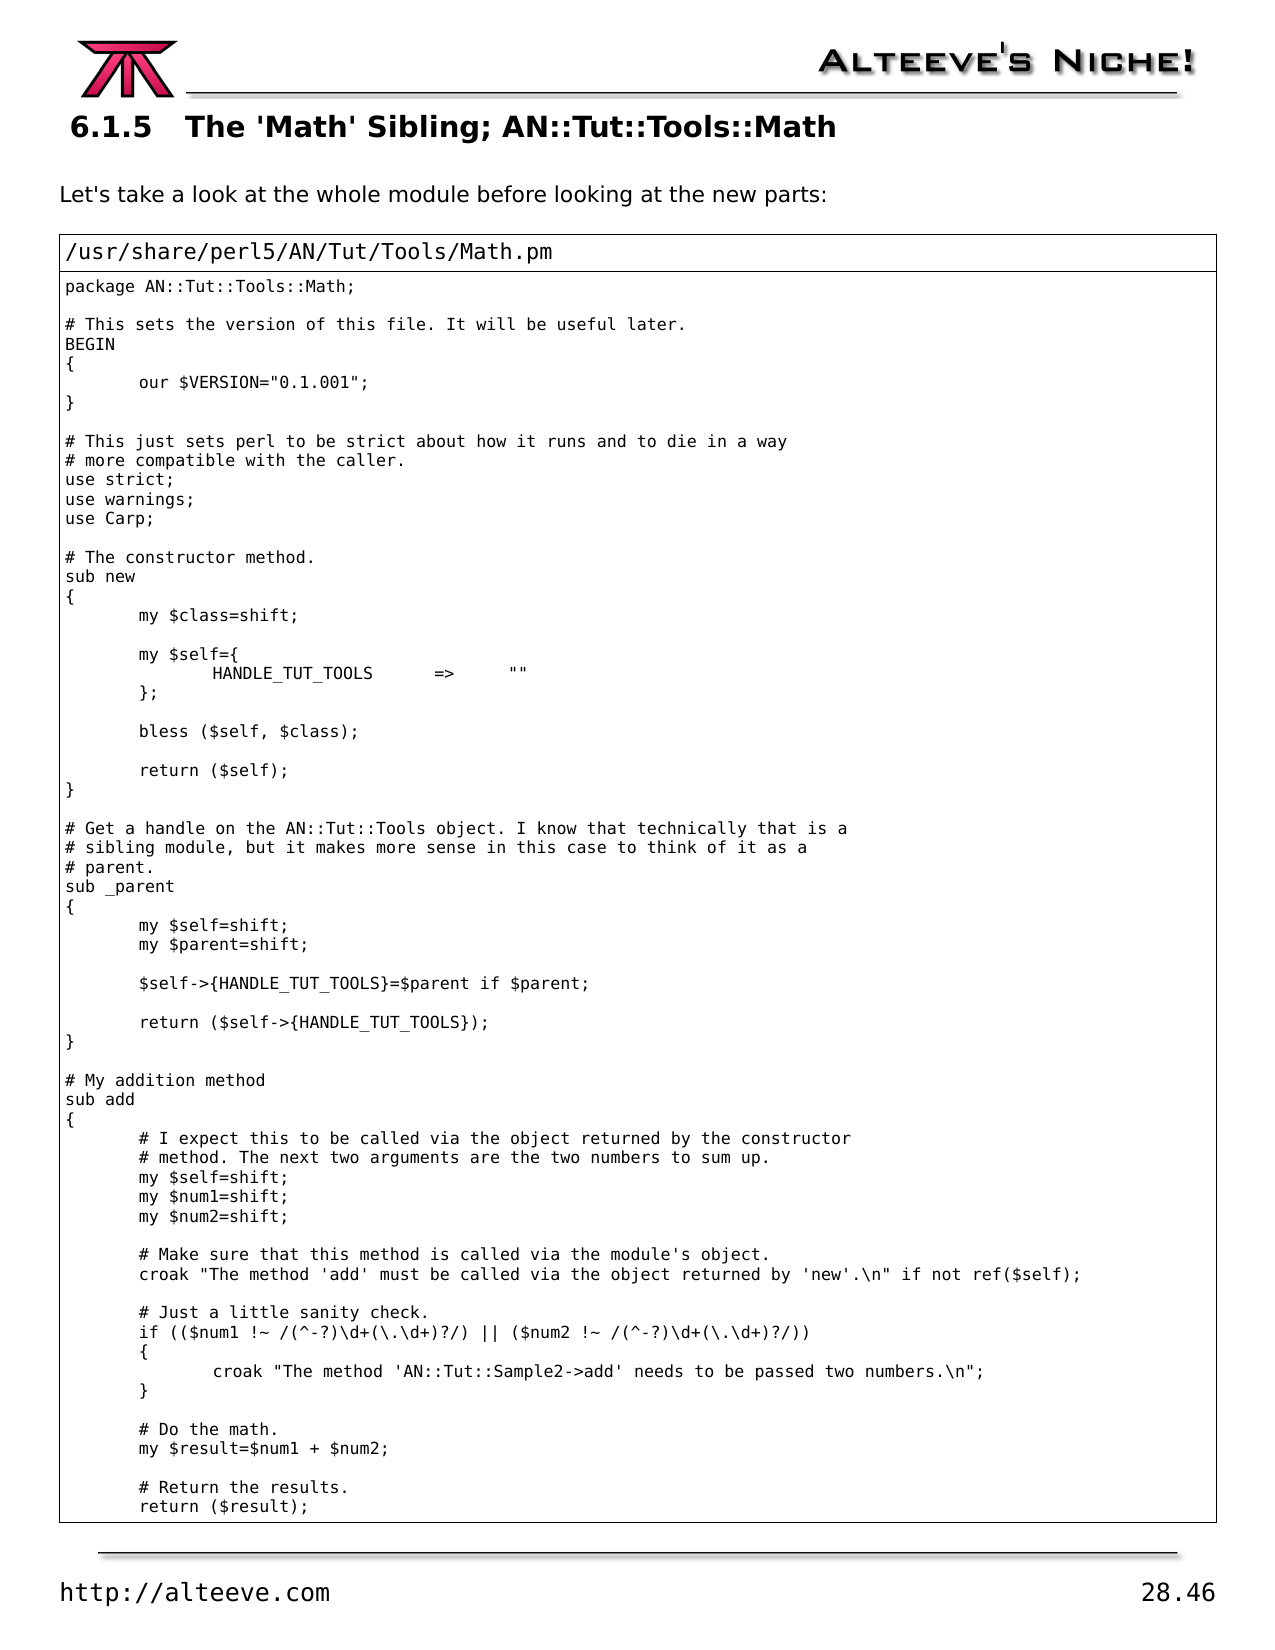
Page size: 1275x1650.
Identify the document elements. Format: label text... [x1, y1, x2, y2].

subtitle The 'Math' Sibling; AN::Tut::Tools::Math [59, 111, 1216, 144]
text Let's take a look at the whole module before looking at the new parts: [59, 182, 1216, 208]
table_cell package AN::Tut::Tools::Math; # This sets the version of this file. It will be useful later. BEGIN { our $VERSION="0.1.001"; } # This just sets perl to be strict about how it runs and to die in a way # more compatible with the caller. use strict; use warnings; use Carp; # The constructor method. sub new { my $class=shift; my $self={ HANDLE_TUT_TOOLS => "" }; bless ($self, $class); return ($self); } # Get a handle on the AN::Tut::Tools object. I know that technically that is a # sibling module, but it makes more sense in this case to think of it as a # parent. sub _parent { my $self=shift; my $parent=shift; $self->{HANDLE_TUT_TOOLS}=$parent if $parent; return ($self->{HANDLE_TUT_TOOLS}); } # My addition method sub add { # I expect this to be called via the object returned by the constructor # method. The next two arguments are the two numbers to sum up. my $self=shift; my $num1=shift; my $num2=shift; # Make sure that this method is called via the module's object. croak "The method 'add' must be called via the object returned by 'new'.\n" if not ref($self); # Just a little sanity check. if (($num1 !~ /(^-?)\d+(\.\d+)?/) || ($num2 !~ /(^-?)\d+(\.\d+)?/)) { croak "The method 'AN::Tut::Sample2->add' needs to be passed two numbers.\n"; } # Do the math. my $result=$num1 + $num2; # Return the results. return ($result); [60, 272, 1216, 1522]
table_header /usr/share/perl5/AN/Tut/Tools/Math.pm [60, 235, 1216, 271]
picture [76, 1545, 1199, 1589]
picture [76, 39, 1199, 99]
